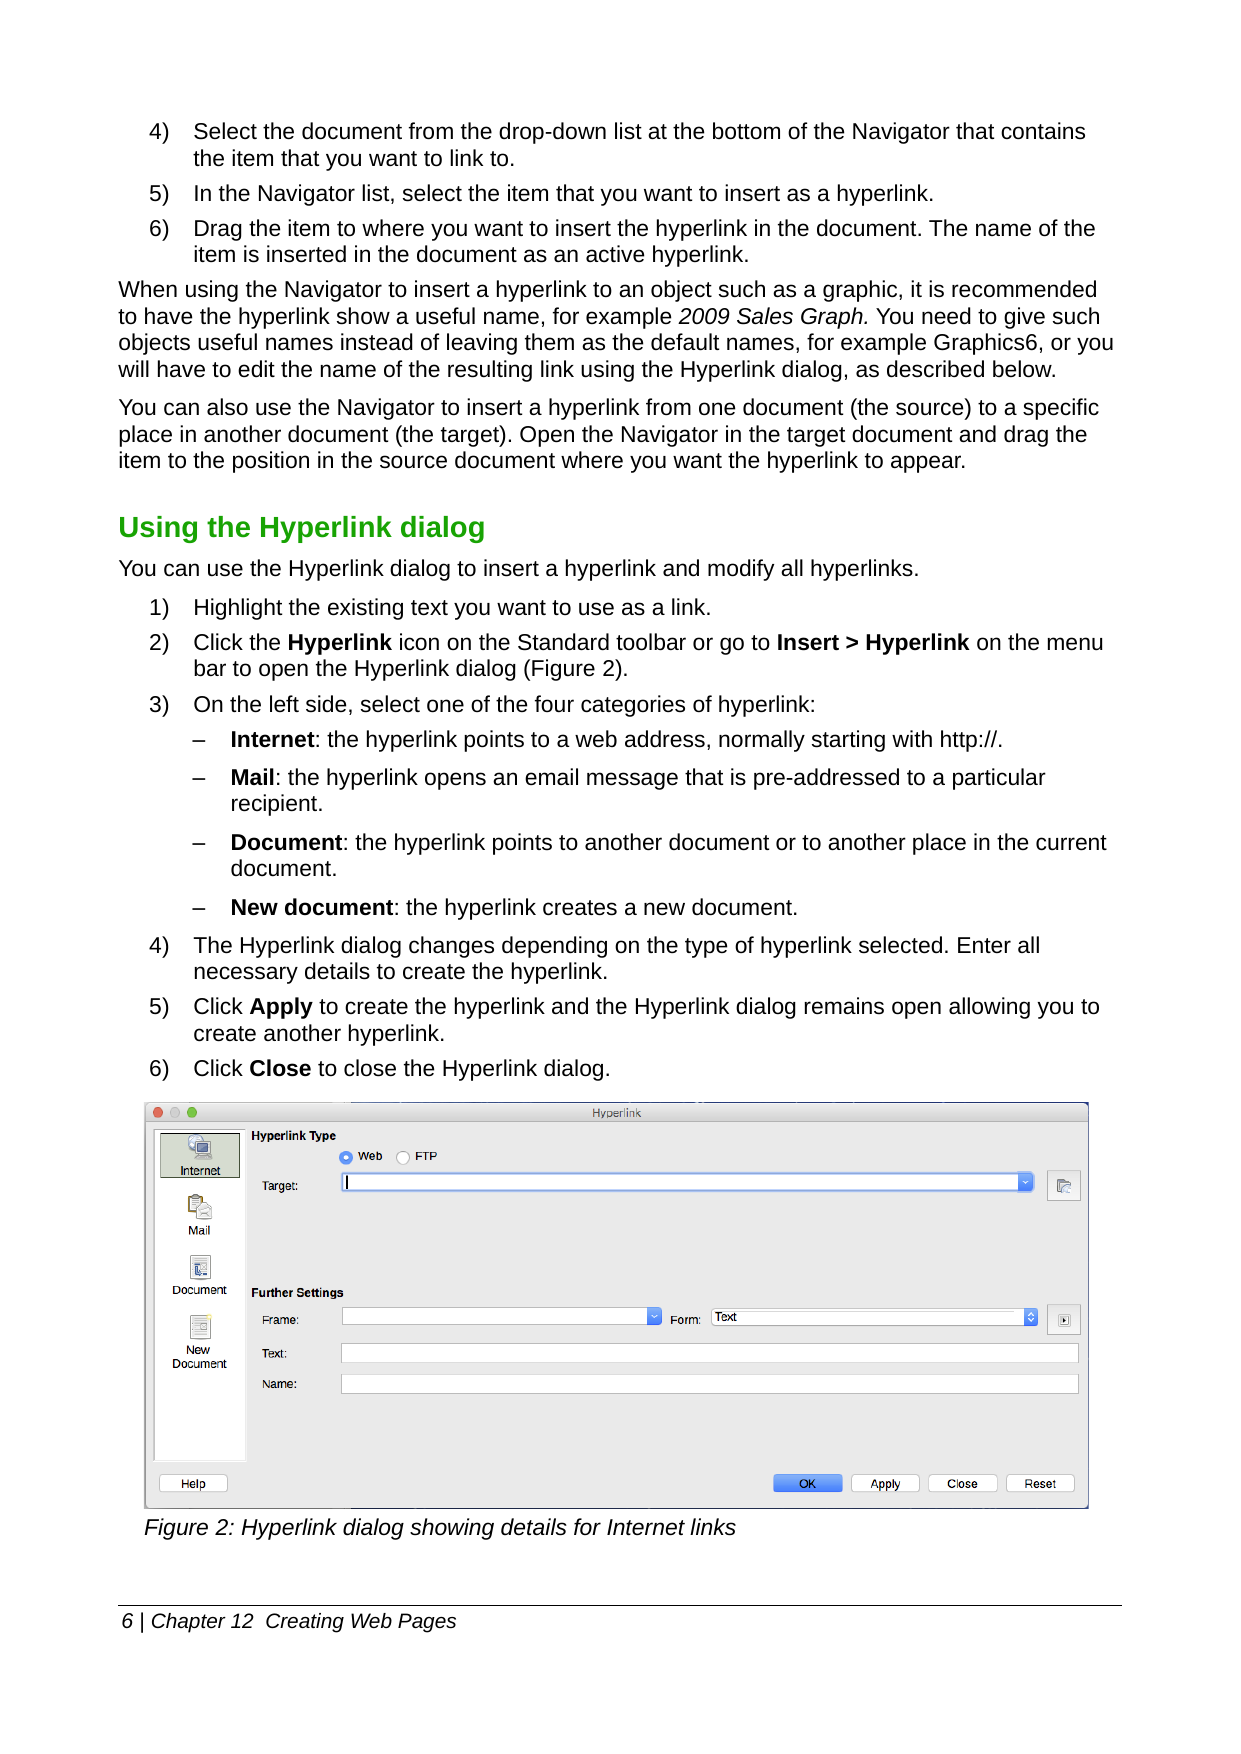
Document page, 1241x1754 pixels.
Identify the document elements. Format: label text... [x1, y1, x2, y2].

list New document: the hyperlink creates a new document. [192, 893, 1122, 920]
list The Hyperlink dialog changes depending on the type of hyperlink selected. Enter all necessary details to create the hyperlink. [169, 932, 1122, 984]
list Internet: the hyperlink points to a web address, normally starting with http://. [192, 726, 1122, 752]
list Select the document from the drop-down list at the bottom of the Navigator that contains the item that you want to link to. [169, 118, 1122, 171]
list Mail: the hyperlink opens an email message that is pre-addressed to a particular recipient. [192, 764, 1122, 817]
list Drag the item to where you want to insert the hyperlink in the document. The name of the item is inserted in the document as an active hyperlink. [169, 215, 1122, 268]
picture [143, 1102, 1089, 1509]
text Figure 2: Hyperlink dialog showing details for Internet links [144, 1514, 1096, 1541]
subtitle Using the Hyperlink dialog [118, 509, 1122, 543]
list Document: the hyperlink points to another document or to another place in the current document. [192, 829, 1122, 881]
list On the left side, select one of the four categories of hyperlink: [169, 691, 1122, 717]
text When using the Navigator to insert a hyperlink to an object such as a graphic, it is recommended to have the hyperlink show a useful name, for example 2009 Sales Graph. You need to give such objects useful names instead of leaving them as the default names, for example Graphics6, or you will have to edit the name of the resulting link using the Hyperlink dialog, as described below. [118, 276, 1122, 382]
text You can use the Hyperlink dialog to insert a hyperlink and modify all hyperlinks. [118, 555, 1122, 581]
list Highlight the existing text you want to use as a link. [169, 594, 1122, 620]
text You can also use the Navigator to insert a hyperlink from one document (the source) to a specific place in another document (the target). Open the Navigator in the target document and drag the item to the position in the source document where you want the hyperlink to appear. [118, 394, 1122, 473]
list Click Apply to create the hyperlink and the Hyperlink dialog remains open allowing you to create another hyperlink. [169, 993, 1122, 1046]
list Click the Hyperlink icon on the Standard toolbar or go to Insert > Hyperlink on the menu bar to open the Hyperlink dialog (Figure 2). [169, 629, 1122, 682]
list Click Close to close the Hyperlink dialog. [169, 1055, 1122, 1081]
list In the Navigator list, select the item that you want to insert as a hyperlink. [169, 180, 1122, 206]
